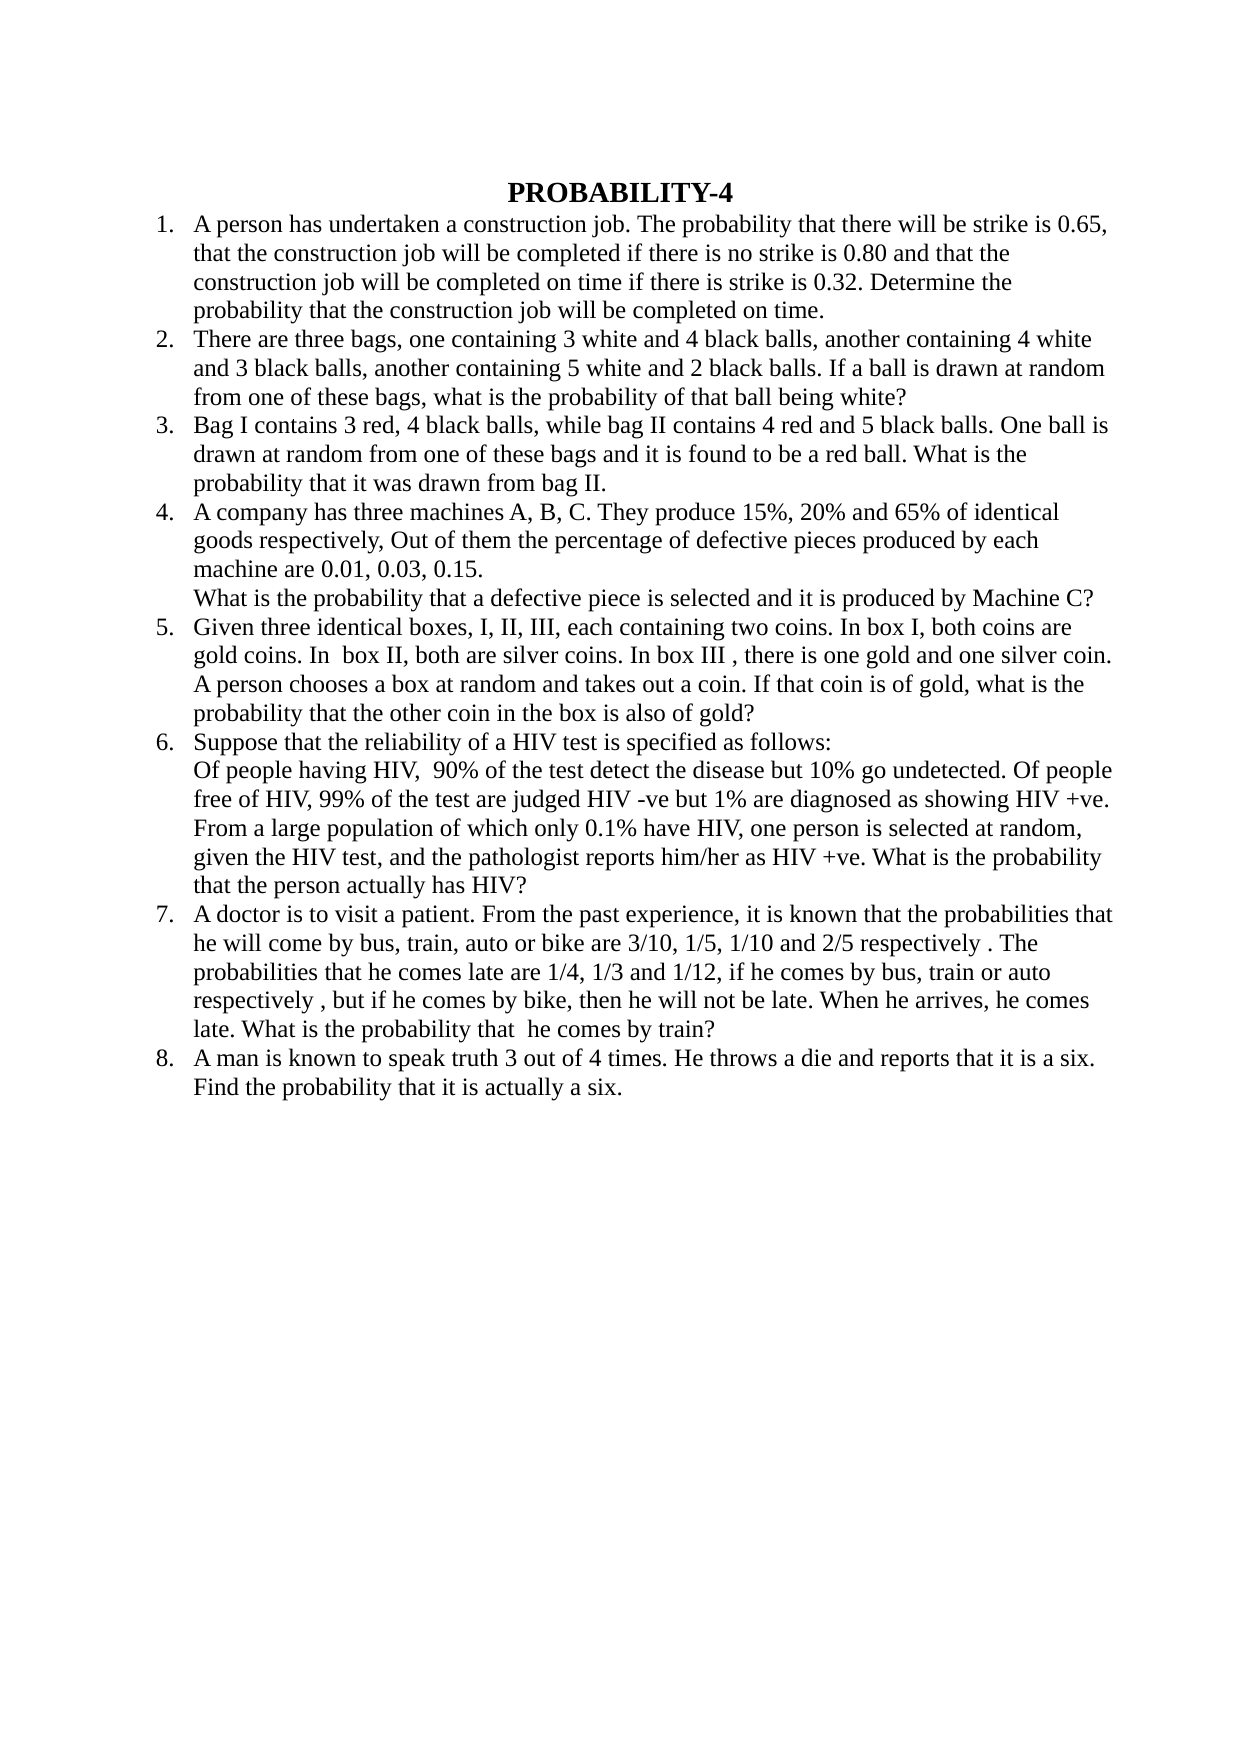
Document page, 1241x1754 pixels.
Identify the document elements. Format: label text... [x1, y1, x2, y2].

text PROBABILITY-4 [118, 176, 1122, 209]
list A company has three machines A, B, C. They produce 15%, 20% and 65% of identical goods respectively, Out of them the percentage of defective pieces produced by each machine are 0.01, 0.03, 0.15. [156, 497, 1122, 583]
list Bag I contains 3 red, 4 black balls, while bag II contains 4 red and 5 black balls. One ball is drawn at random from one of these bags and it is found to be a red ball. What is the probability that it was drawn from bag II. [156, 410, 1122, 497]
list What is the probability that a defective piece is selected and it is produced by Machine C? [156, 583, 1122, 612]
list There are three bags, one containing 3 white and 4 black balls, another containing 4 white and 3 black balls, another containing 5 white and 2 black balls. If a ball is drawn at random from one of these bags, what is the probability of that ball being white? [156, 324, 1122, 410]
list Suppose that the reliability of a HIV test is specified as follows: [156, 727, 1122, 755]
list A person has undertaken a construction job. The probability that there will be strike is 0.65, that the construction job will be completed if there is no strike is 0.80 and that the construction job will be completed on time if there is strike is 0.32. Determine the probability that the construction job will be completed on time. [156, 209, 1122, 324]
list A doctor is to visit a patient. From the past experience, it is known that the probabilities that he will come by bus, train, auto or bike are 3/10, 1/5, 1/10 and 2/5 respectively . The probabilities that he comes late are 1/4, 1/3 and 1/12, if he comes by bus, train or auto respectively , but if he comes by bike, then he will not be late. When he arrives, he comes late. What is the probability that he comes by train? [156, 899, 1122, 1043]
list Of people having HIV, 90% of the test detect the disease but 10% go undetected. Of people free of HIV, 99% of the test are judged HIV -ve but 1% are diagnosed as showing HIV +ve. From a large population of which only 0.1% have HIV, one person is selected at random, given the HIV test, and the pathologist reports him/her as HIV +ve. What is the probability that the person actually has HIV? [156, 755, 1122, 899]
list Given three identical boxes, I, II, III, each containing two coins. In box I, both coins are gold coins. In box II, both are silver coins. In box III , there is one gold and one silver coin. A person chooses a box at random and takes out a coin. If that coin is of gold, what is the probability that the other coin in the box is also of gold? [156, 612, 1122, 727]
list A man is known to speak truth 3 out of 4 times. He throws a die and reports that it is a six. Find the probability that it is actually a six. [156, 1043, 1122, 1100]
